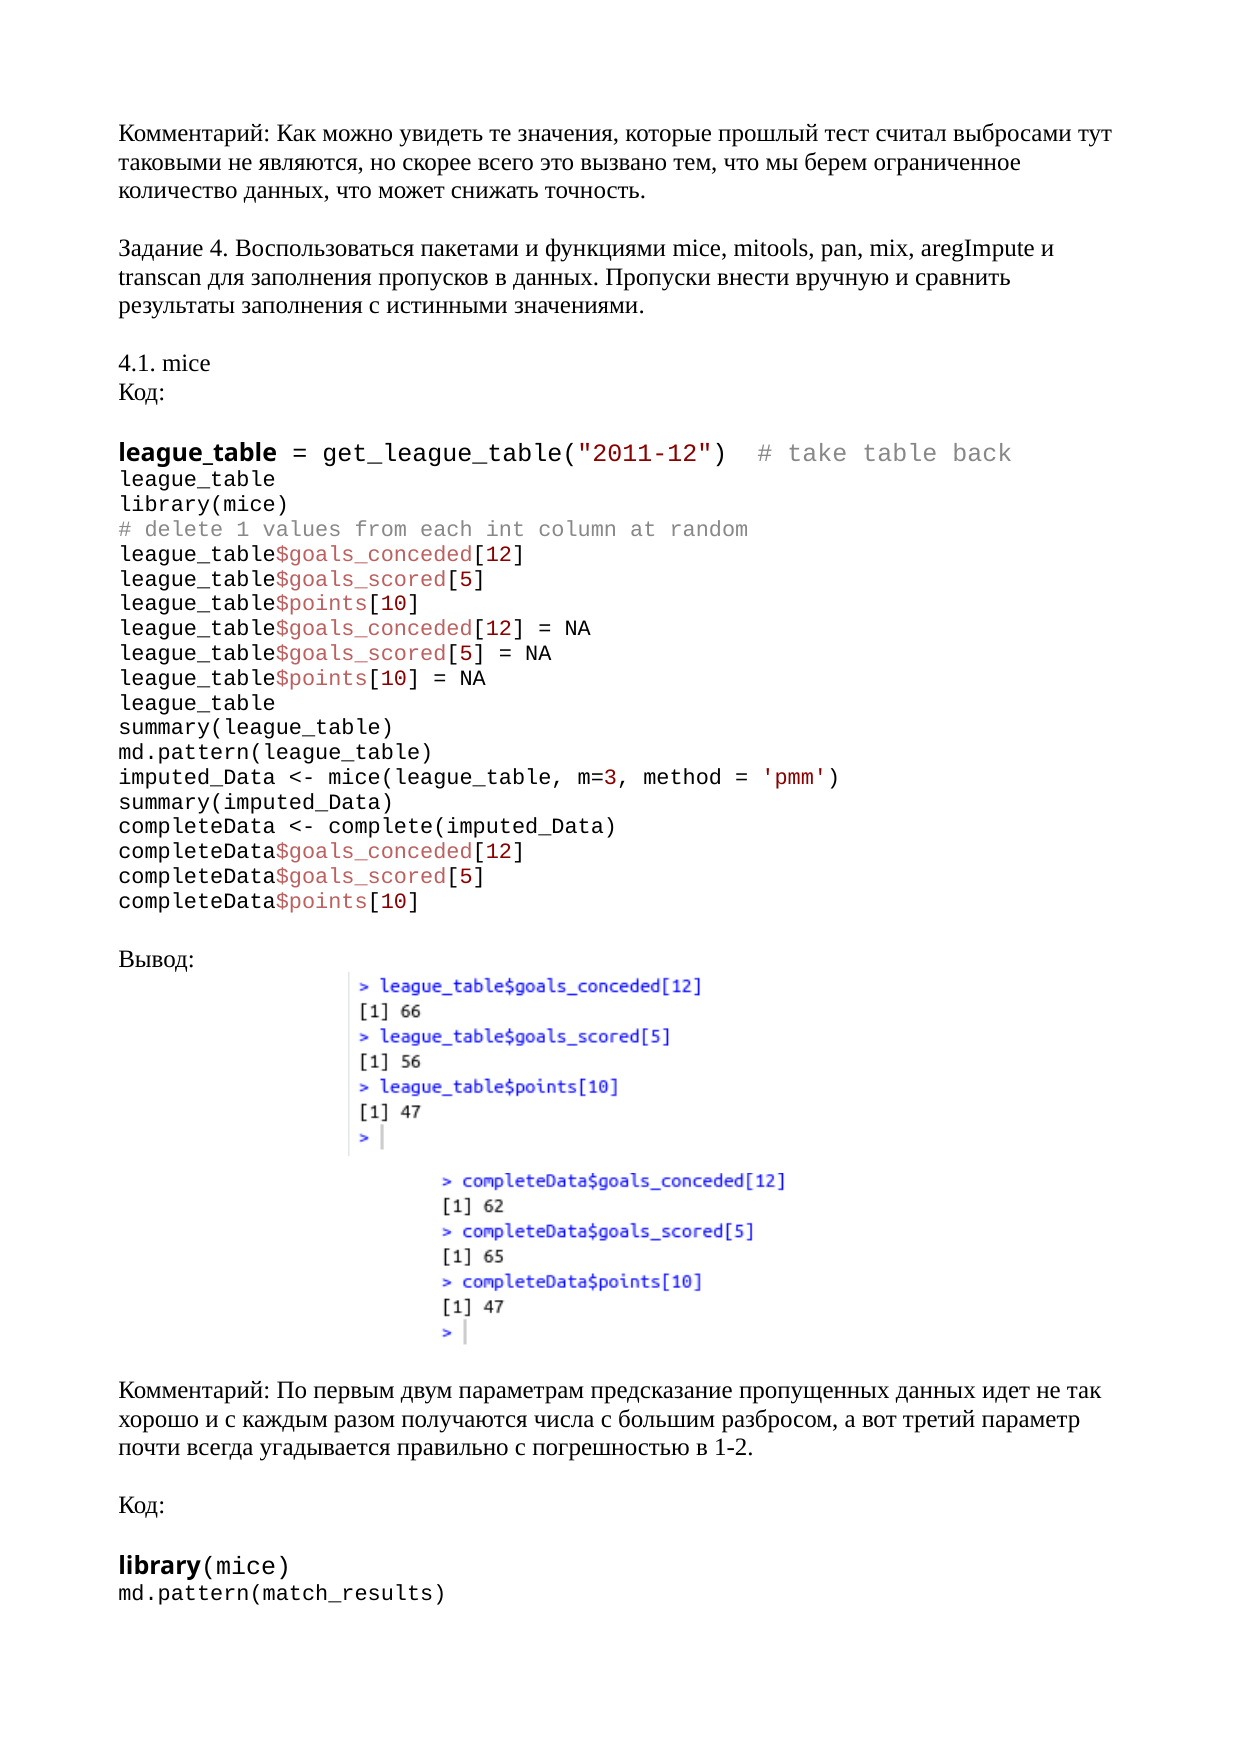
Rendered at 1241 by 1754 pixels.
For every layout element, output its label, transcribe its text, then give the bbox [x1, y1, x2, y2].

text league_table = get_league_table("2011-12") # take table back [118, 434, 1122, 469]
text league_table [118, 469, 1122, 493]
picture [348, 972, 892, 1156]
text league_table$goals_scored[5] [118, 568, 1122, 593]
text summary(league_table) [118, 717, 1122, 741]
text completeData$goals_conceded[12] [118, 841, 1122, 865]
text league_table$goals_conceded[12] = NA [118, 617, 1122, 642]
text league_table$points[10] [118, 593, 1122, 617]
text md.pattern(league_table) [118, 741, 1122, 766]
text Задание 4. Воспользоваться пакетами и функциями mice, mitools, pan, mix, aregImpute и transcan для заполнения пропусков в данных. Пропуски внести вручную и сравнить результаты заполнения с истинными значениями. [118, 233, 1122, 319]
text # delete 1 values from each int column at random [118, 518, 1122, 543]
text completeData$goals_scored[5] [118, 865, 1122, 890]
text league_table$points[10] = NA [118, 667, 1122, 692]
text league_table [118, 692, 1122, 717]
picture [434, 1173, 807, 1351]
text Комментарий: Как можно увидеть те значения, которые прошлый тест считал выбросами тут таковыми не являются, но скорее всего это вызвано тем, что мы берем ограниченное количество данных, что может снижать точность. [118, 118, 1122, 204]
text Вывод: [118, 944, 1122, 972]
text Код: [118, 377, 1122, 406]
text Комментарий: По первым двум параметрам предсказание пропущенных данных идет не так хорошо и с каждым разом получаются числа с большим разбросом, а вот третий параметр почти всегда угадывается правильно с погрешностью в 1-2. [118, 1375, 1122, 1461]
text league_table$goals_scored[5] = NA [118, 642, 1122, 667]
text library(mice) [118, 1547, 1122, 1582]
text summary(imputed_Data) [118, 791, 1122, 816]
text completeData <- complete(imputed_Data) [118, 816, 1122, 841]
text 4.1. mice [118, 348, 1122, 377]
text Код: [118, 1490, 1122, 1519]
text completeData$points[10] [118, 890, 1122, 915]
text league_table$goals_conceded[12] [118, 543, 1122, 568]
text imputed_Data <- mice(league_table, m=3, method = 'pmm') [118, 766, 1122, 791]
text library(mice) [118, 493, 1122, 518]
text md.pattern(match_results) [118, 1582, 1122, 1606]
